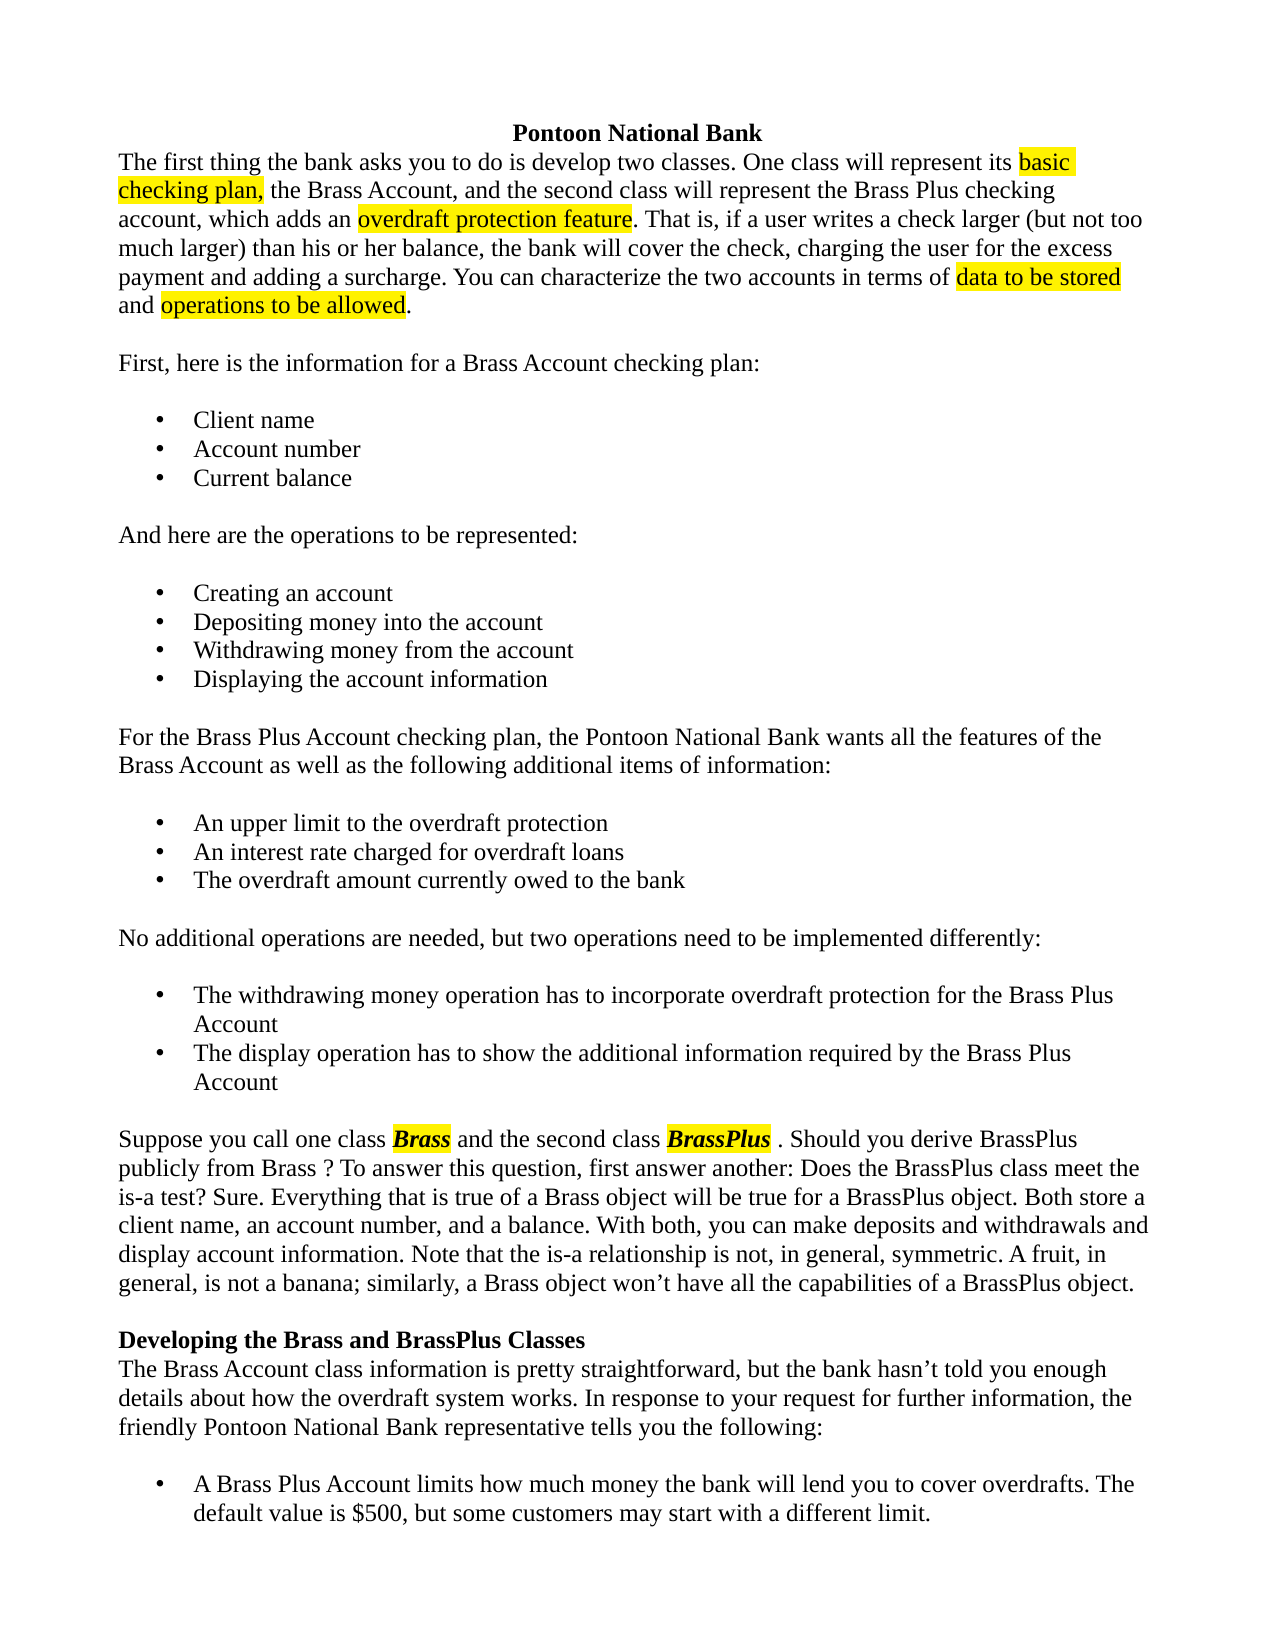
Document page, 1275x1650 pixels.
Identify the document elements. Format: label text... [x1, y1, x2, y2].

text account, which adds an overdraft protection feature. That is, if a user writes a check larger (but not too much larger) than his or her balance, the bank will cover the check, charging the user for the excess payment and adding a surcharge. You can characterize the two accounts in terms of data to be stored and operations to be allowed. [118, 204, 1157, 319]
list Displaying the account information [156, 664, 1157, 693]
text And here are the operations to be represented: [118, 521, 1157, 549]
list Client name [156, 406, 1157, 434]
list Withdrawing money from the account [156, 636, 1157, 664]
list The display operation has to show the additional information required by the Brass Plus Account [156, 1038, 1157, 1096]
text The first thing the bank asks you to do is develop two classes. One class will represent its basic checking plan, the Brass Account, and the second class will represent the Brass Plus checking [118, 147, 1157, 204]
list Creating an account [156, 578, 1157, 607]
list An interest rate charged for overdraft loans [156, 837, 1157, 866]
text For the Brass Plus Account checking plan, the Pontoon National Bank wants all the features of the Brass Account as well as the following additional items of information: [118, 722, 1157, 779]
text Suppose you call one class Brass and the second class BrassPlus . Should you derive BrassPlus publicly from Brass ? To answer this question, first answer another: Does the BrassPlus class meet the is-a test? Sure. Everything that is true of a Brass object will be true for a BrassPlus object. Both store a client name, an account number, and a balance. With both, you can make deposits and withdrawals and display account information. Note that the is-a relationship is not, in general, symmetric. A fruit, in general, is not a banana; similarly, a Brass object won’t have all the capabilities of a BrassPlus object. [118, 1124, 1157, 1297]
text No additional operations are needed, but two operations need to be implemented differently: [118, 923, 1157, 952]
list Account number [156, 434, 1157, 463]
text The Brass Account class information is pretty straightforward, but the bank hasn’t told you enough details about how the overdraft system works. In response to your request for further information, the friendly Pontoon National Bank representative tells you the following: [118, 1354, 1157, 1441]
list The withdrawing money operation has to incorporate overdraft protection for the Brass Plus Account [156, 981, 1157, 1038]
list Current balance [156, 463, 1157, 492]
text Developing the Brass and BrassPlus Classes [118, 1326, 1157, 1354]
list Depositing money into the account [156, 607, 1157, 636]
list The overdraft amount currently owed to the bank [156, 866, 1157, 894]
list An upper limit to the overdraft protection [156, 808, 1157, 837]
text Pontoon National Bank [118, 118, 1157, 147]
text First, here is the information for a Brass Account checking plan: [118, 348, 1157, 377]
list A Brass Plus Account limits how much money the bank will lend you to cover overdrafts. The default value is $500, but some customers may start with a different limit. [156, 1469, 1157, 1527]
